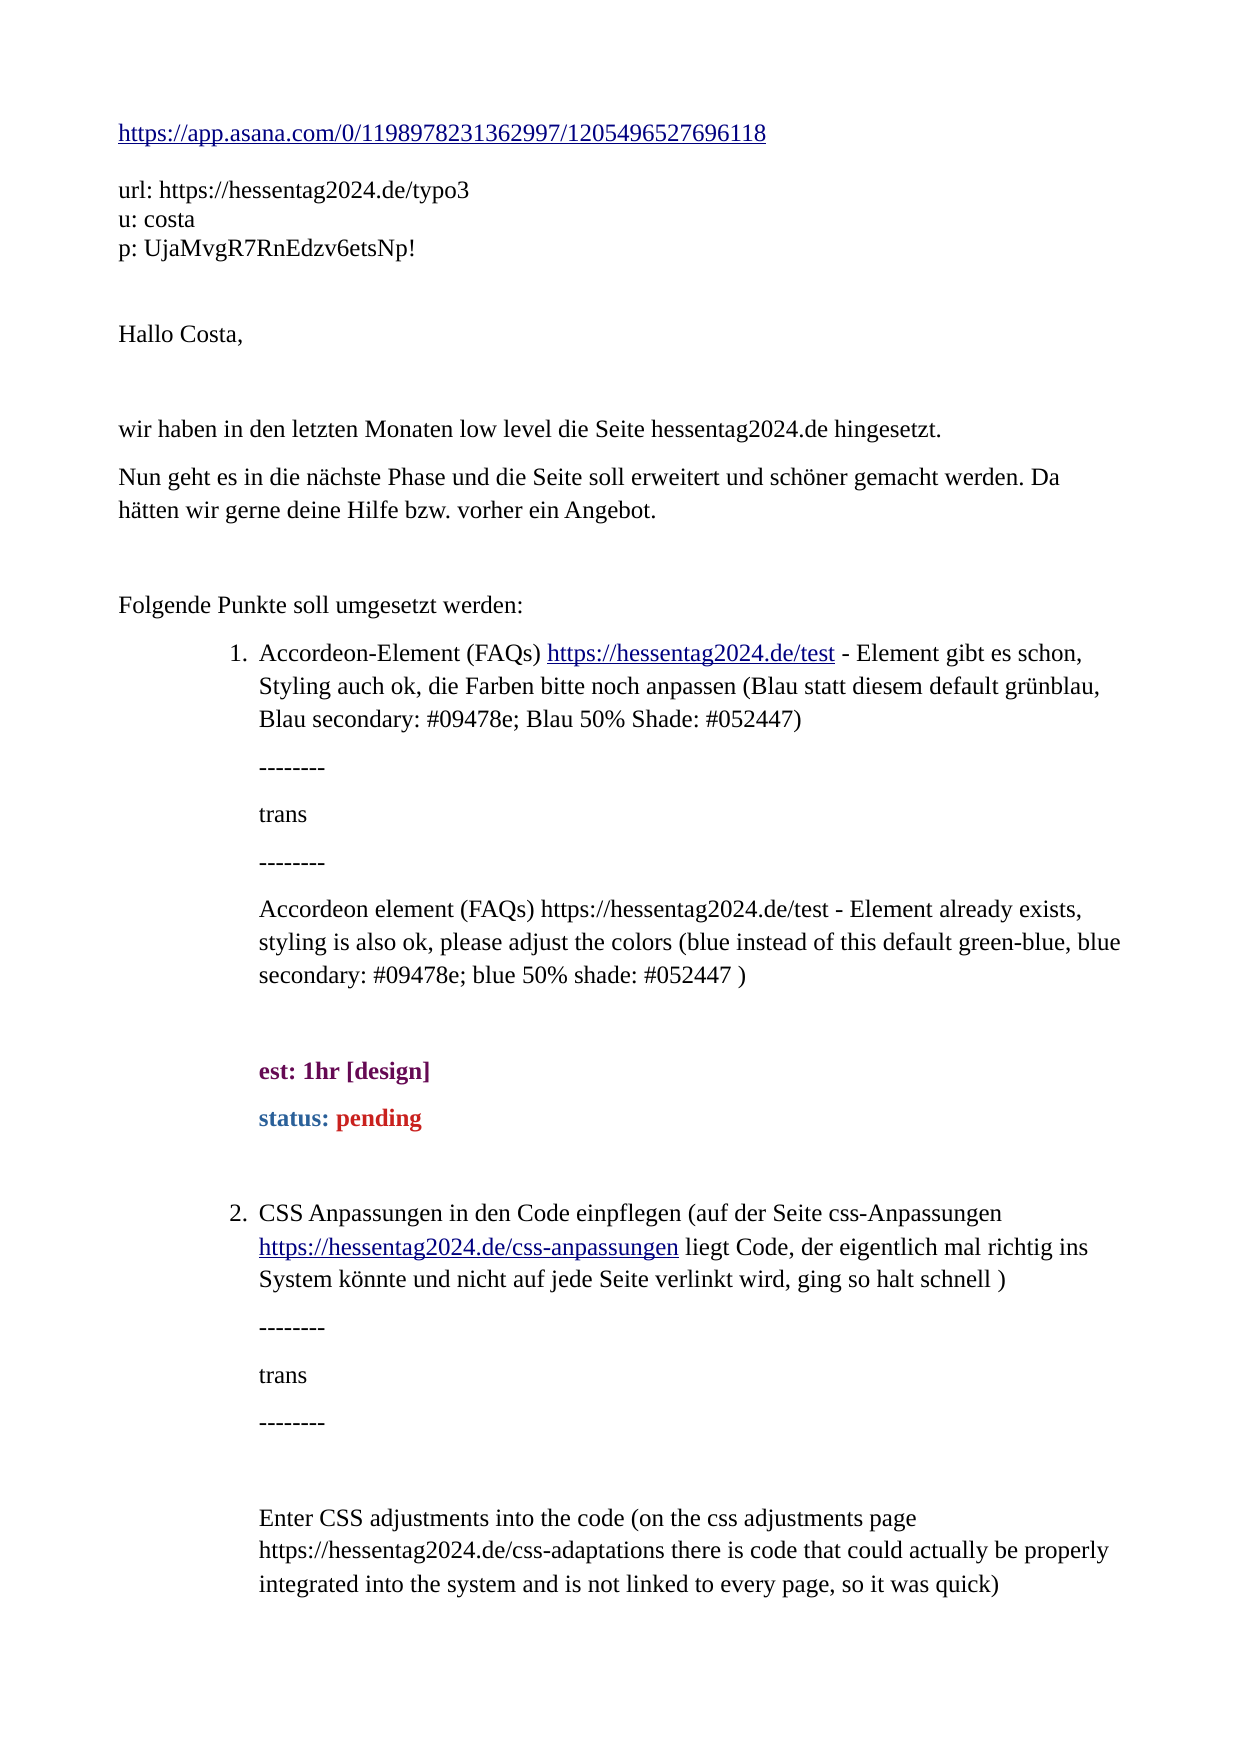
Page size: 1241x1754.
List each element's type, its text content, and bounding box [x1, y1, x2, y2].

text u: costa [118, 204, 1122, 233]
list Accordeon-Element (FAQs) https://hessentag2024.de/test - Element gibt es schon, Styling auch ok, die Farben bitte noch anpassen (Blau statt diesem default grünblau, Blau secondary: #09478e; Blau 50% Shade: #052447) [229, 638, 1122, 733]
text Accordeon element (FAQs) https://hessentag2024.de/test - Element already exists, styling is also ok, please adjust the colors (blue instead of this default green-blue, blue secondary: #09478e; blue 50% shade: #052447 ) [185, 894, 1122, 989]
text Hallo Costa, [118, 319, 1122, 348]
text status: pending [185, 1103, 1122, 1132]
list trans [229, 799, 1122, 828]
text wir haben in den letzten Monaten low level die Seite hessentag2024.de hingesetzt. [118, 414, 1122, 443]
list trans [229, 1360, 1122, 1388]
text est: 1hr [design] [185, 1056, 1122, 1084]
text Enter CSS adjustments into the code (on the css adjustments page https://hessentag2024.de/css-adaptations there is code that could actually be properly integrated into the system and is not linked to every page, so it was quick) [185, 1503, 1122, 1597]
list -------- [229, 752, 1122, 780]
text -------- [185, 1407, 1122, 1436]
text https://app.asana.com/0/1198978231362997/1205496527696118 [118, 118, 1122, 147]
text -------- [185, 1312, 1122, 1341]
list CSS Anpassungen in den Code einpflegen (auf der Seite css-Anpassungen https://hessentag2024.de/css-anpassungen liegt Code, der eigentlich mal richtig ins System könnte und nicht auf jede Seite verlinkt wird, ging so halt schnell ) [229, 1198, 1122, 1293]
text -------- [185, 847, 1122, 876]
text Nun geht es in die nächste Phase und die Seite soll erweitert und schöner gemacht werden. Da hätten wir gerne deine Hilfe bzw. vorher ein Angebot. [118, 462, 1122, 524]
text url: https://hessentag2024.de/typo3 [118, 176, 1122, 204]
text Folgende Punkte soll umgesetzt werden: [118, 590, 1122, 619]
text p: UjaMvgR7RnEdzv6etsNp! [118, 233, 1122, 262]
